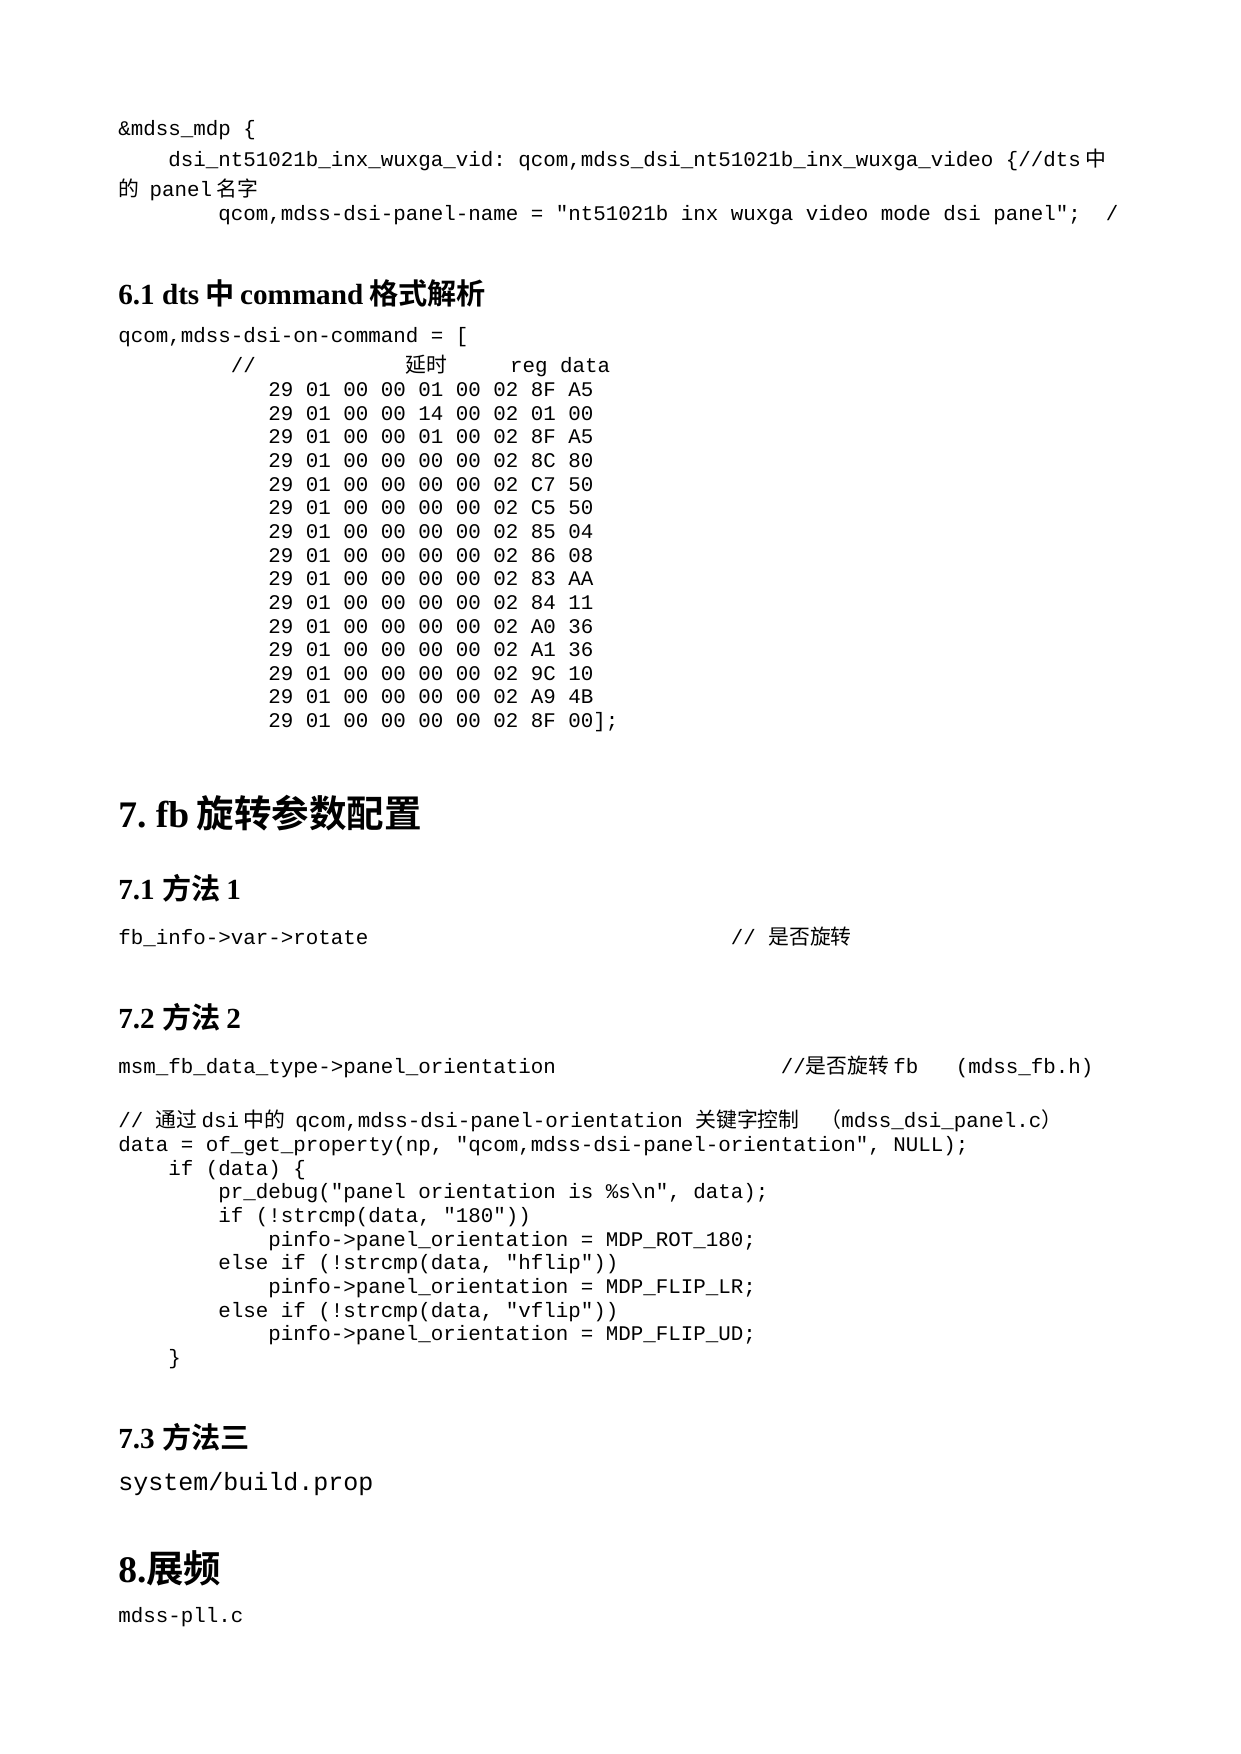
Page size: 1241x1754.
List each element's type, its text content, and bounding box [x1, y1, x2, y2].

text qcom,mdss-dsi-panel-name = "nt51021b inx wuxga video mode dsi panel"; / [118, 203, 1122, 226]
text 29 01 00 00 00 00 02 8F 00]; [118, 710, 1122, 734]
text 29 01 00 00 00 00 02 A9 4B [118, 687, 1122, 710]
text qcom,mdss-dsi-on-command = [ [118, 325, 1122, 349]
text data = of_get_property(np, "qcom,mdss-dsi-panel-orientation", NULL); [118, 1134, 1122, 1158]
text 29 01 00 00 00 00 02 85 04 [118, 521, 1122, 545]
subtitle 8.展频 [118, 1539, 1122, 1593]
text else if (!strcmp(data, "hflip")) [118, 1252, 1122, 1276]
text 29 01 00 00 00 00 02 83 AA [118, 568, 1122, 592]
text if (data) { [118, 1158, 1122, 1181]
text pr_debug("panel orientation is %s\n", data); [118, 1181, 1122, 1205]
text 29 01 00 00 00 00 02 8C 80 [118, 450, 1122, 474]
text mdss-pll.c [118, 1606, 1122, 1629]
text } [118, 1347, 1122, 1371]
subtitle 7.3 方法三 [118, 1414, 1122, 1457]
text &mdss_mdp { [118, 118, 1122, 142]
text // 延时 reg data [118, 349, 1122, 379]
text dsi_nt51021b_inx_wuxga_vid: qcom,mdss_dsi_nt51021b_inx_wuxga_video {//dts中的 panel名字 [118, 142, 1122, 203]
text 29 01 00 00 00 00 02 C5 50 [118, 497, 1122, 521]
text 29 01 00 00 00 00 02 A0 36 [118, 616, 1122, 639]
text 29 01 00 00 01 00 02 8F A5 [118, 426, 1122, 450]
text 29 01 00 00 00 00 02 A1 36 [118, 639, 1122, 663]
text fb_info->var->rotate // 是否旋转 [118, 920, 1122, 951]
text system/build.prop [118, 1469, 1122, 1498]
text 29 01 00 00 01 00 02 8F A5 [118, 379, 1122, 403]
text pinfo->panel_orientation = MDP_ROT_180; [118, 1229, 1122, 1252]
subtitle 7.2 方法2 [118, 995, 1122, 1037]
text // 通过dsi中的 qcom,mdss-dsi-panel-orientation 关键字控制 （mdss_dsi_panel.c） [118, 1104, 1122, 1134]
text 29 01 00 00 00 00 02 86 08 [118, 545, 1122, 568]
text 29 01 00 00 00 00 02 9C 10 [118, 663, 1122, 687]
text msm_fb_data_type->panel_orientation //是否旋转fb (mdss_fb.h) [118, 1049, 1122, 1080]
text else if (!strcmp(data, "vflip")) [118, 1299, 1122, 1323]
text if (!strcmp(data, "180")) [118, 1205, 1122, 1229]
text 29 01 00 00 00 00 02 C7 50 [118, 474, 1122, 497]
subtitle 6.1 dts中command格式解析 [118, 270, 1122, 313]
text 29 01 00 00 00 00 02 84 11 [118, 592, 1122, 616]
text pinfo->panel_orientation = MDP_FLIP_LR; [118, 1276, 1122, 1299]
text 29 01 00 00 14 00 02 01 00 [118, 403, 1122, 426]
subtitle 7. fb旋转参数配置 [118, 784, 1122, 838]
subtitle 7.1 方法1 [118, 866, 1122, 908]
text pinfo->panel_orientation = MDP_FLIP_UD; [118, 1323, 1122, 1347]
